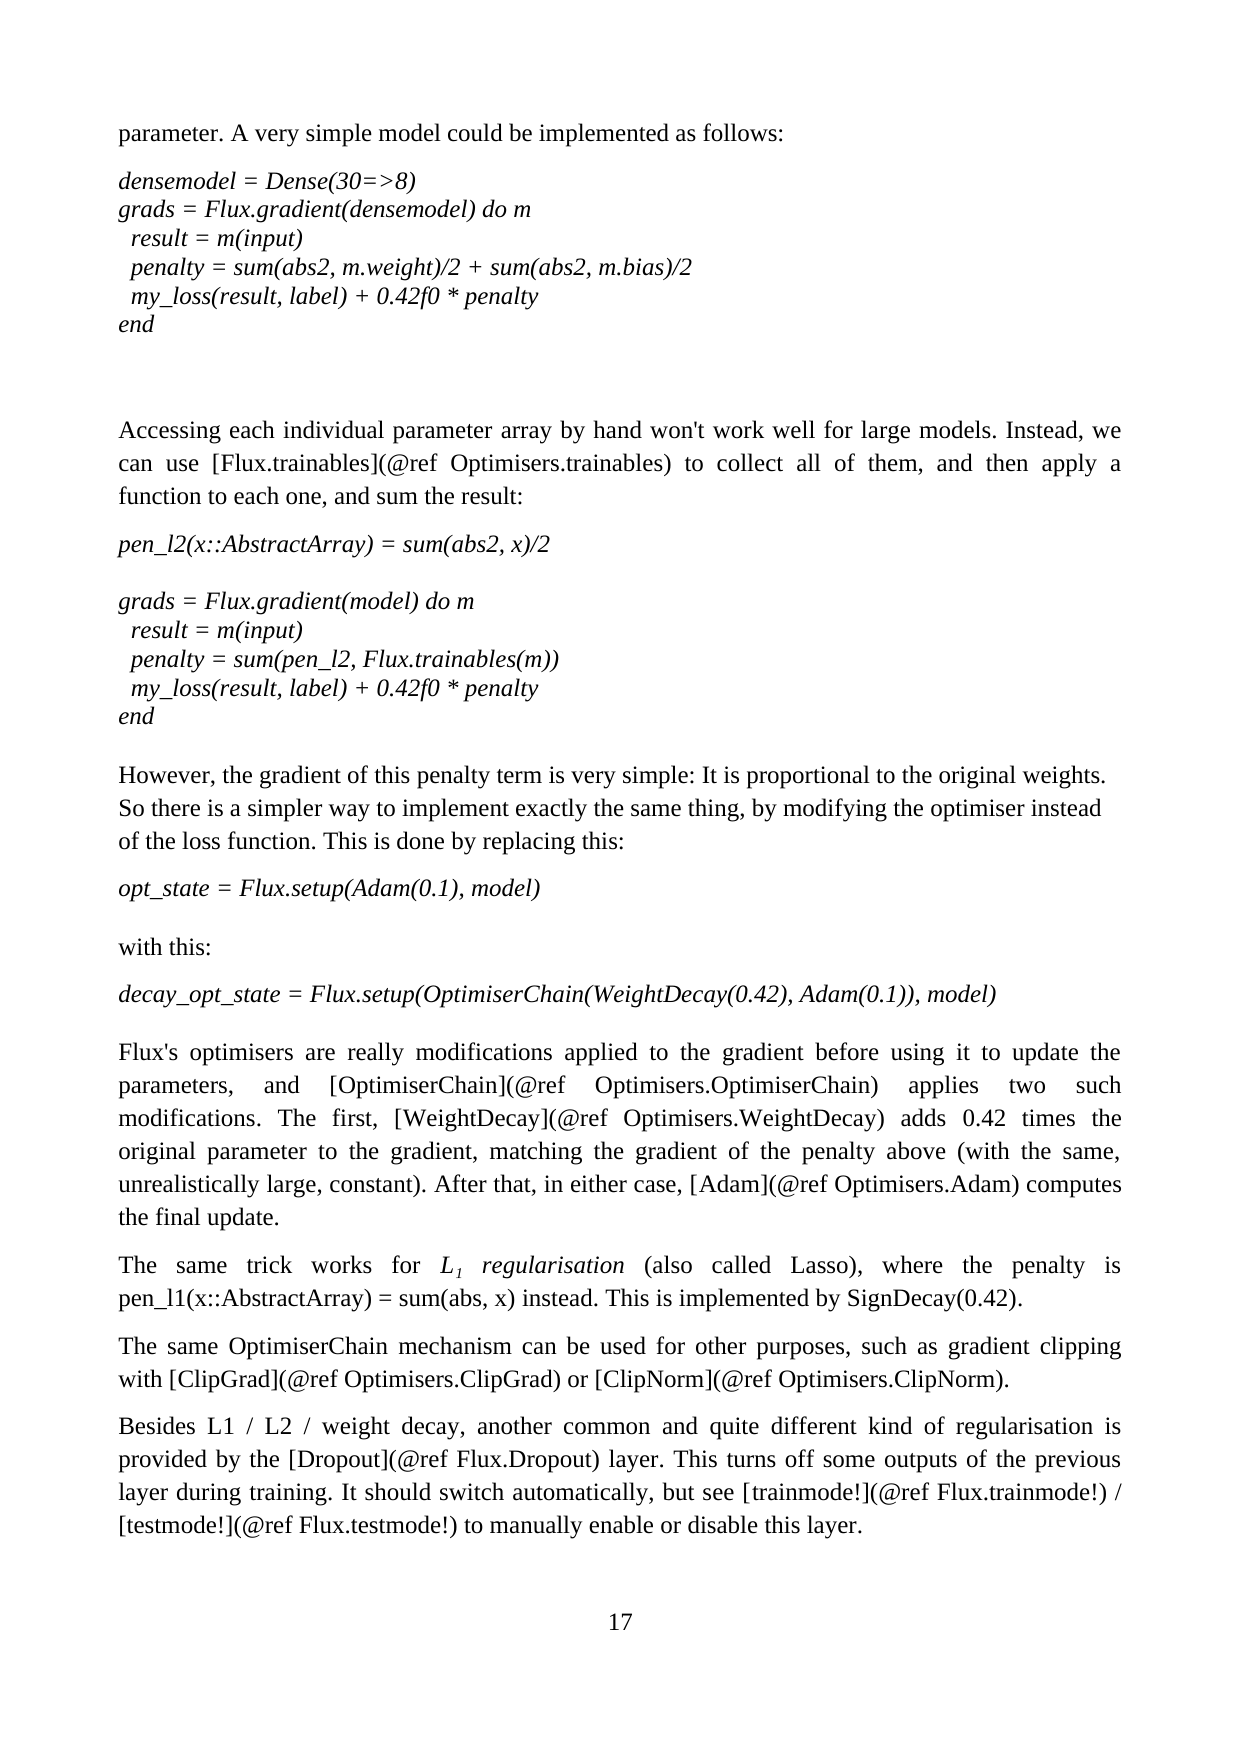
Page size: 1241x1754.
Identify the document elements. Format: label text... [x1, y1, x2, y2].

text Besides L1 / L2 / weight decay, another common and quite different kind of regularisation is provided by the [Dropout](@ref Flux.Dropout) layer. This turns off some outputs of the previous layer during training. It should switch automatically, but see [trainmode!](@ref Flux.trainmode!) / [testmode!](@ref Flux.testmode!) to manually enable or disable this layer. [118, 1411, 1122, 1539]
text parameter. A very simple model could be implemented as follows: [118, 118, 1122, 147]
text Flux's optimisers are really modifications applied to the gradient before using it to update the parameters, and [OptimiserChain](@ref Optimisers.OptimiserChain) applies two such modifications. The first, [WeightDecay](@ref Optimisers.WeightDecay) adds 0.42 times the original parameter to the gradient, matching the gradient of the penalty above (with the same, unrealistically large, constant). After that, in either case, [Adam](@ref Optimisers.Adam) computes the final update. [118, 1037, 1122, 1231]
text Accessing each individual parameter array by hand won't work well for large models. Instead, we can use [Flux.trainables](@ref Optimisers.trainables) to collect all of them, and then apply a function to each one, and sum the result: [118, 415, 1122, 510]
text penalty = sum(pen_l2, Flux.trainables(m)) [118, 644, 1122, 673]
text result = m(input) [118, 615, 1122, 644]
text grads = Flux.gradient(model) do m [118, 586, 1122, 615]
text with this: [118, 932, 1122, 960]
text my_loss(result, label) + 0.42f0 * penalty [118, 673, 1122, 701]
text densemodel = Dense(30=>8) [118, 166, 1122, 194]
text grads = Flux.gradient(densemodel) do m [118, 194, 1122, 223]
text result = m(input) [118, 223, 1122, 252]
text The same trick works for L₁ regularisation (also called Lasso), where the penalty is pen_l1(x::AbstractArray) = sum(abs, x) instead. This is implemented by SignDecay(0.42). [118, 1250, 1122, 1312]
text pen_l2(x::AbstractArray) = sum(abs2, x)/2 [118, 529, 1122, 558]
text my_loss(result, label) + 0.42f0 * penalty [118, 281, 1122, 309]
text penalty = sum(abs2, m.weight)/2 + sum(abs2, m.bias)/2 [118, 252, 1122, 281]
text opt_state = Flux.setup(Adam(0.1), model) [118, 873, 1122, 902]
text The same OptimiserChain mechanism can be used for other purposes, such as gradient clipping with [ClipGrad](@ref Optimisers.ClipGrad) or [ClipNorm](@ref Optimisers.ClipNorm). [118, 1331, 1122, 1392]
text However, the gradient of this penalty term is very simple: It is proportional to the original weights. So there is a simpler way to implement exactly the same thing, by modifying the optimiser instead of the loss function. This is done by replacing this: [118, 760, 1122, 854]
text end [118, 309, 1122, 338]
text end [118, 701, 1122, 730]
text decay_opt_state = Flux.setup(OptimiserChain(WeightDecay(0.42), Adam(0.1)), model) [118, 979, 1122, 1008]
